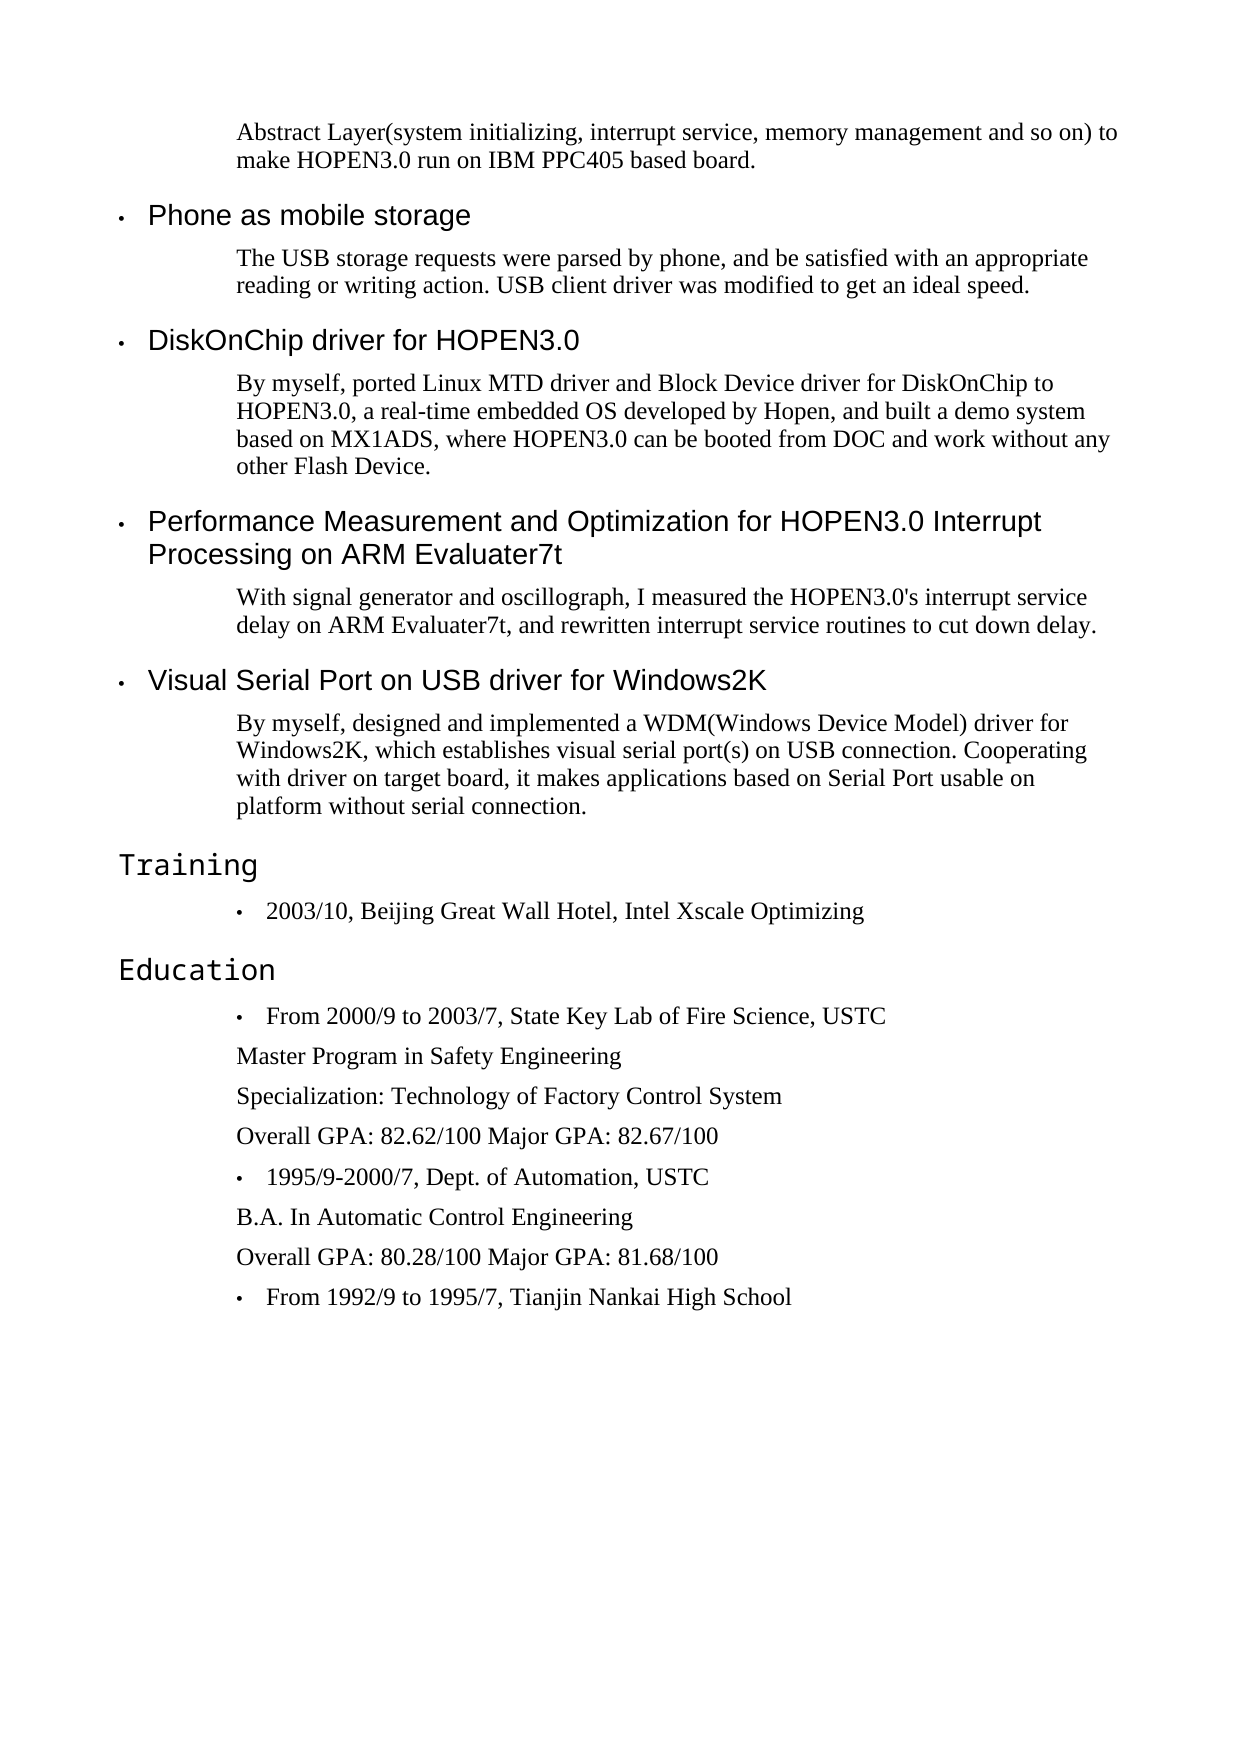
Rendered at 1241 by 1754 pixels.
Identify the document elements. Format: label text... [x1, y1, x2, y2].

subtitle Education [118, 949, 1122, 989]
list From 1992/9 to 1995/7, Tianjin Nankai High School [236, 1283, 1122, 1311]
subtitle DiskOnChip driver for HOPEN3.0 [118, 324, 1122, 357]
text Specialization: Technology of Factory Control System [236, 1082, 1122, 1110]
text Master Program in Safety Engineering [236, 1042, 1122, 1070]
text Abstract Layer(system initializing, interrupt service, memory management and so on) to make HOPEN3.0 run on IBM PPC405 based board. [236, 118, 1122, 173]
text With signal generator and oscillograph, I measured the HOPEN3.0's interrupt service delay on ARM Evaluater7t, and rewritten interrupt service routines to cut down delay. [236, 583, 1122, 638]
list 1995/9-2000/7, Dept. of Automation, USTC [236, 1163, 1122, 1190]
text B.A. In Automatic Control Engineering [236, 1203, 1122, 1231]
text The USB storage requests were parsed by phone, and be satisfied with an appropriate reading or writing action. USB client driver was modified to get an ideal speed. [236, 244, 1122, 299]
text By myself, designed and implemented a WDM(Windows Device Model) driver for Windows2K, which establishes visual serial port(s) on USB connection. Cooperating with driver on target board, it makes applications based on Serial Port usable on platform without serial connection. [236, 709, 1122, 819]
text By myself, ported Linux MTD driver and Block Device driver for DiskOnChip to HOPEN3.0, a real-time embedded OS developed by Hopen, and built a demo system based on MX1ADS, where HOPEN3.0 can be booted from DOC and work without any other Flash Device. [236, 369, 1122, 480]
subtitle Training [118, 844, 1122, 884]
text Overall GPA: 82.62/100 Major GPA: 82.67/100 [236, 1122, 1122, 1150]
subtitle Performance Measurement and Optimization for HOPEN3.0 Interrupt Processing on ARM Evaluater7t [118, 505, 1122, 571]
list From 2000/9 to 2003/7, State Key Lab of Fire Science, USTC [236, 1002, 1122, 1029]
subtitle Visual Serial Port on USB driver for Windows2K [118, 663, 1122, 696]
text Overall GPA: 80.28/100 Major GPA: 81.68/100 [236, 1243, 1122, 1271]
list 2003/10, Beijing Great Wall Hotel, Intel Xscale Optimizing [236, 897, 1122, 924]
subtitle Phone as mobile storage [118, 198, 1122, 231]
